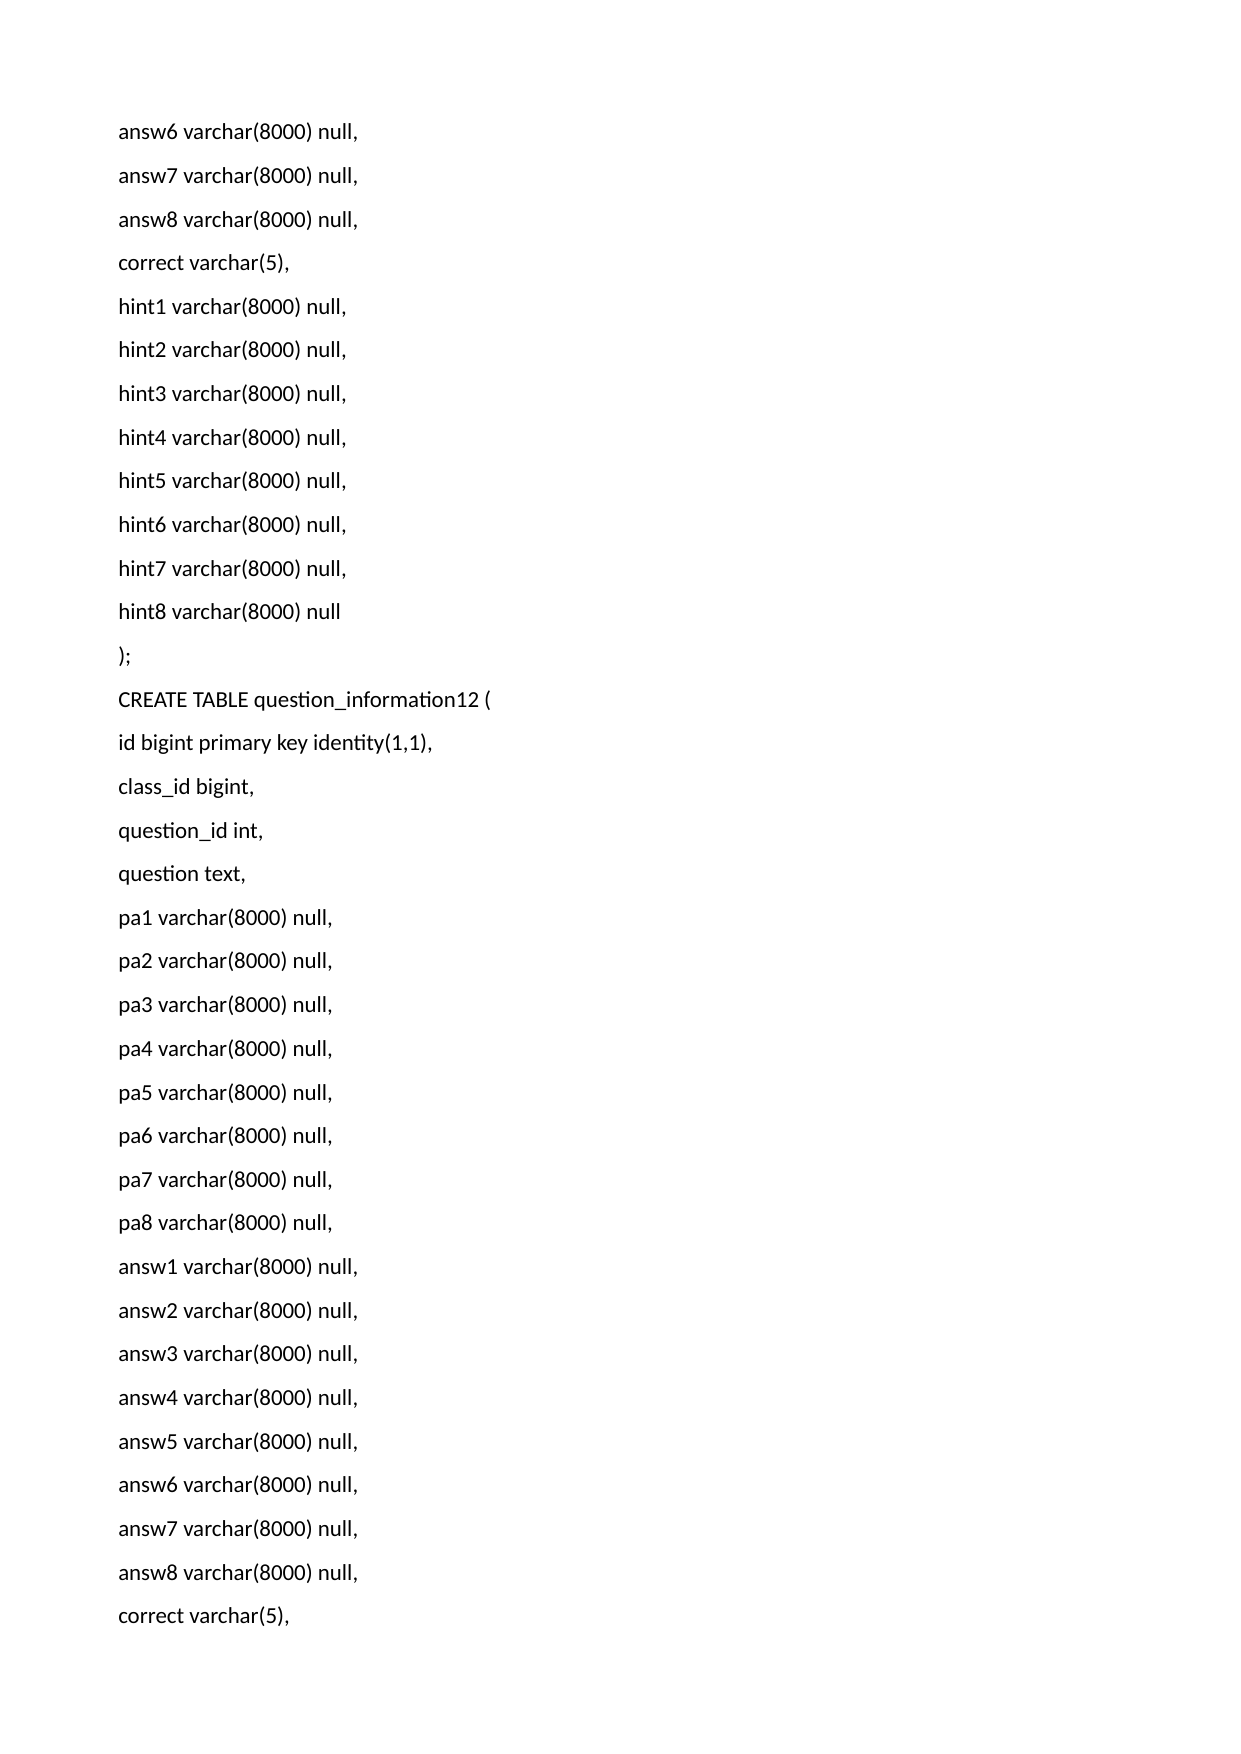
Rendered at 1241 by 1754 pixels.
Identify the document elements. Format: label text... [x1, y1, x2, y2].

text pa5 varchar(8000) null, [118, 1078, 1122, 1105]
text hint1 varchar(8000) null, [118, 293, 1122, 320]
text answ7 varchar(8000) null, [118, 1515, 1122, 1542]
text hint2 varchar(8000) null, [118, 336, 1122, 363]
text CREATE TABLE question_information12 ( [118, 686, 1122, 712]
text answ5 varchar(8000) null, [118, 1427, 1122, 1454]
text pa3 varchar(8000) null, [118, 991, 1122, 1018]
text hint8 varchar(8000) null [118, 598, 1122, 625]
text answ6 varchar(8000) null, [118, 118, 1122, 145]
text correct varchar(5), [118, 1602, 1122, 1629]
text hint7 varchar(8000) null, [118, 554, 1122, 582]
text hint6 varchar(8000) null, [118, 511, 1122, 538]
text ); [118, 642, 1122, 669]
text answ7 varchar(8000) null, [118, 162, 1122, 189]
text hint3 varchar(8000) null, [118, 380, 1122, 407]
text question text, [118, 860, 1122, 887]
text pa7 varchar(8000) null, [118, 1166, 1122, 1193]
text answ1 varchar(8000) null, [118, 1253, 1122, 1280]
text answ6 varchar(8000) null, [118, 1471, 1122, 1498]
text answ8 varchar(8000) null, [118, 205, 1122, 232]
text hint4 varchar(8000) null, [118, 424, 1122, 451]
text answ3 varchar(8000) null, [118, 1340, 1122, 1367]
text pa4 varchar(8000) null, [118, 1035, 1122, 1062]
text pa1 varchar(8000) null, [118, 904, 1122, 931]
text answ4 varchar(8000) null, [118, 1384, 1122, 1411]
text question_id int, [118, 816, 1122, 843]
text class_id bigint, [118, 773, 1122, 800]
text pa2 varchar(8000) null, [118, 947, 1122, 974]
text answ8 varchar(8000) null, [118, 1558, 1122, 1585]
text answ2 varchar(8000) null, [118, 1297, 1122, 1323]
text pa8 varchar(8000) null, [118, 1209, 1122, 1236]
text pa6 varchar(8000) null, [118, 1122, 1122, 1149]
text correct varchar(5), [118, 249, 1122, 276]
text id bigint primary key identity(1,1), [118, 729, 1122, 756]
text hint5 varchar(8000) null, [118, 467, 1122, 494]
